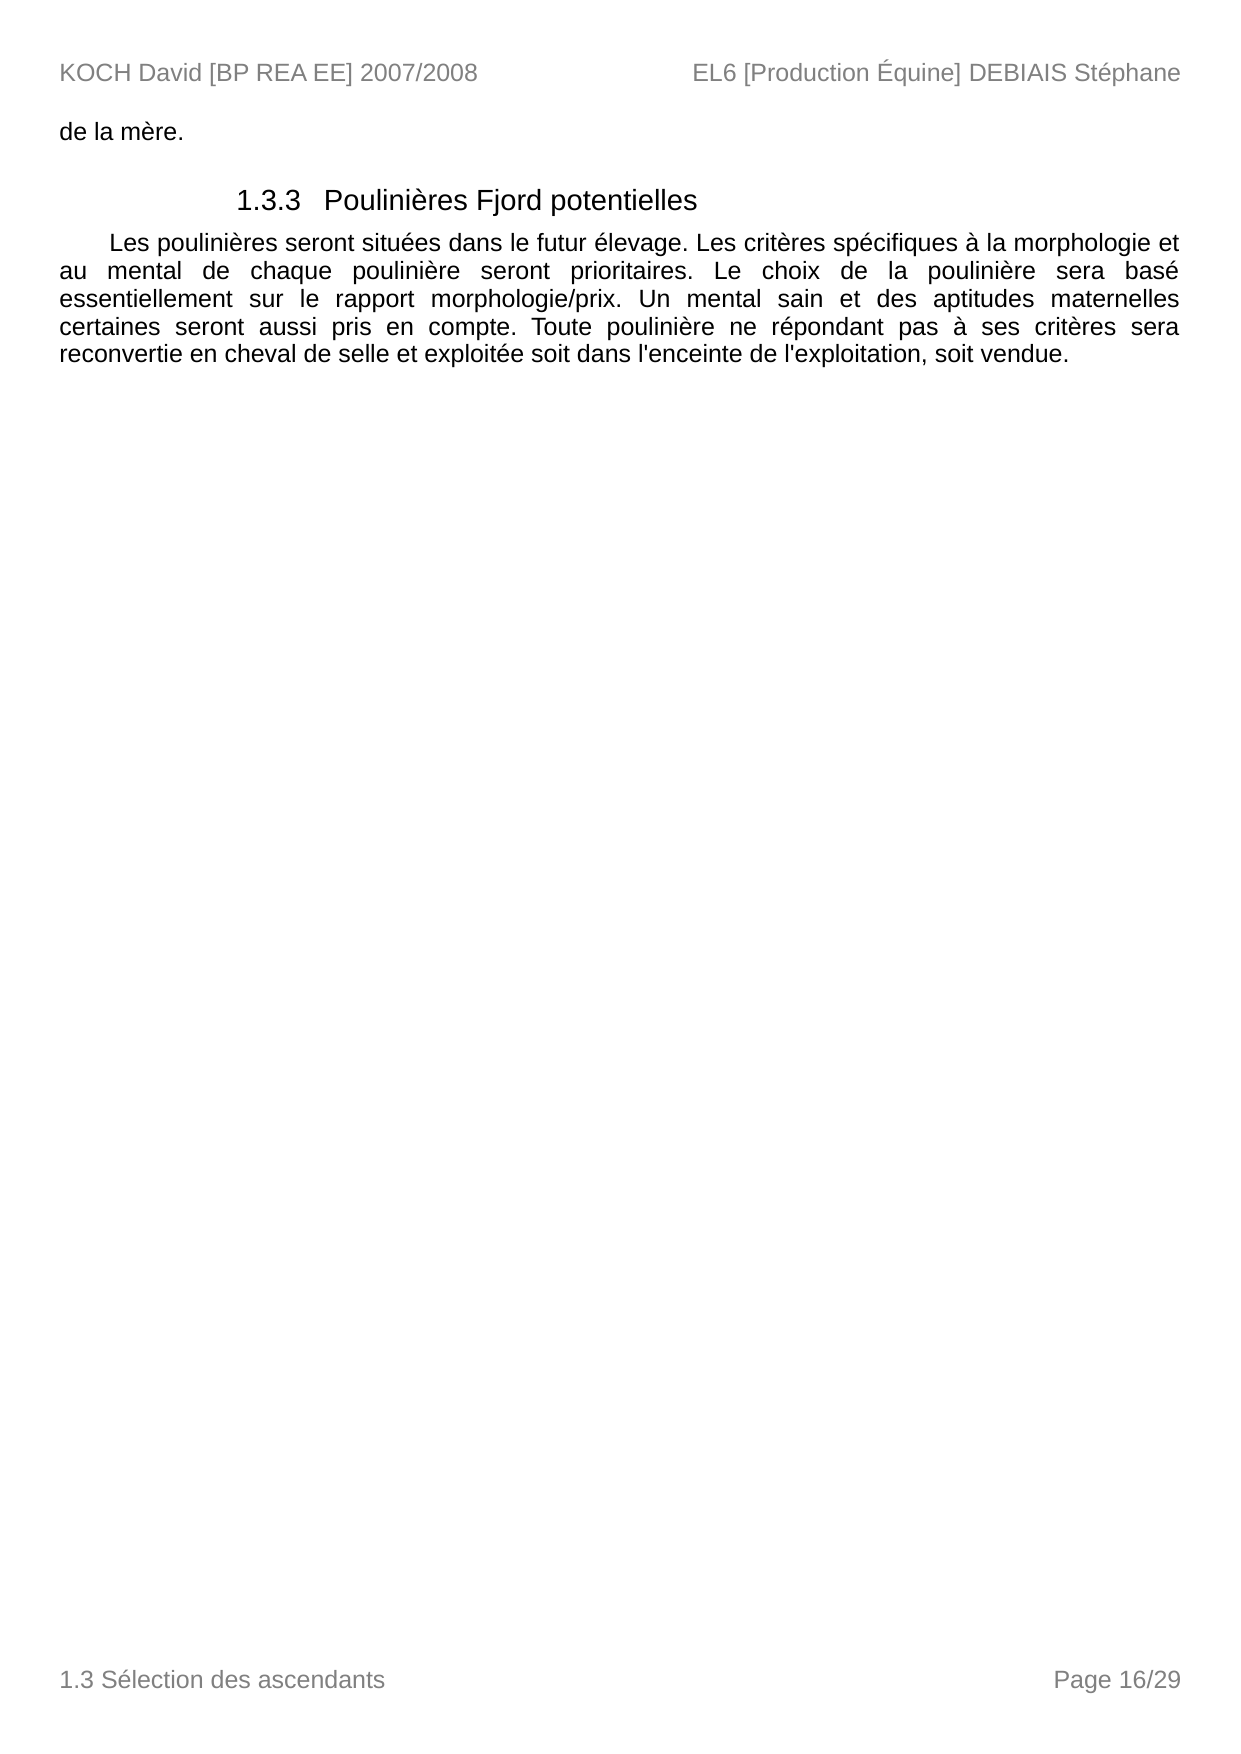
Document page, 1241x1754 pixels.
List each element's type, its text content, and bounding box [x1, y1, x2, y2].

subtitle Poulinières Fjord potentielles [59, 183, 1181, 216]
text Les poulinières seront situées dans le futur élevage. Les critères spécifiques à la morphologie et au mental de chaque poulinière seront prioritaires. Le choix de la poulinière sera basé essentiellement sur le rapport morphologie/prix. Un mental sain et des aptitudes maternelles certaines seront aussi pris en compte. Toute poulinière ne répondant pas à ses critères sera reconvertie en cheval de selle et exploitée soit dans l'enceinte de l'exploitation, soit vendue. [59, 228, 1181, 368]
text de la mère. [59, 118, 1181, 146]
